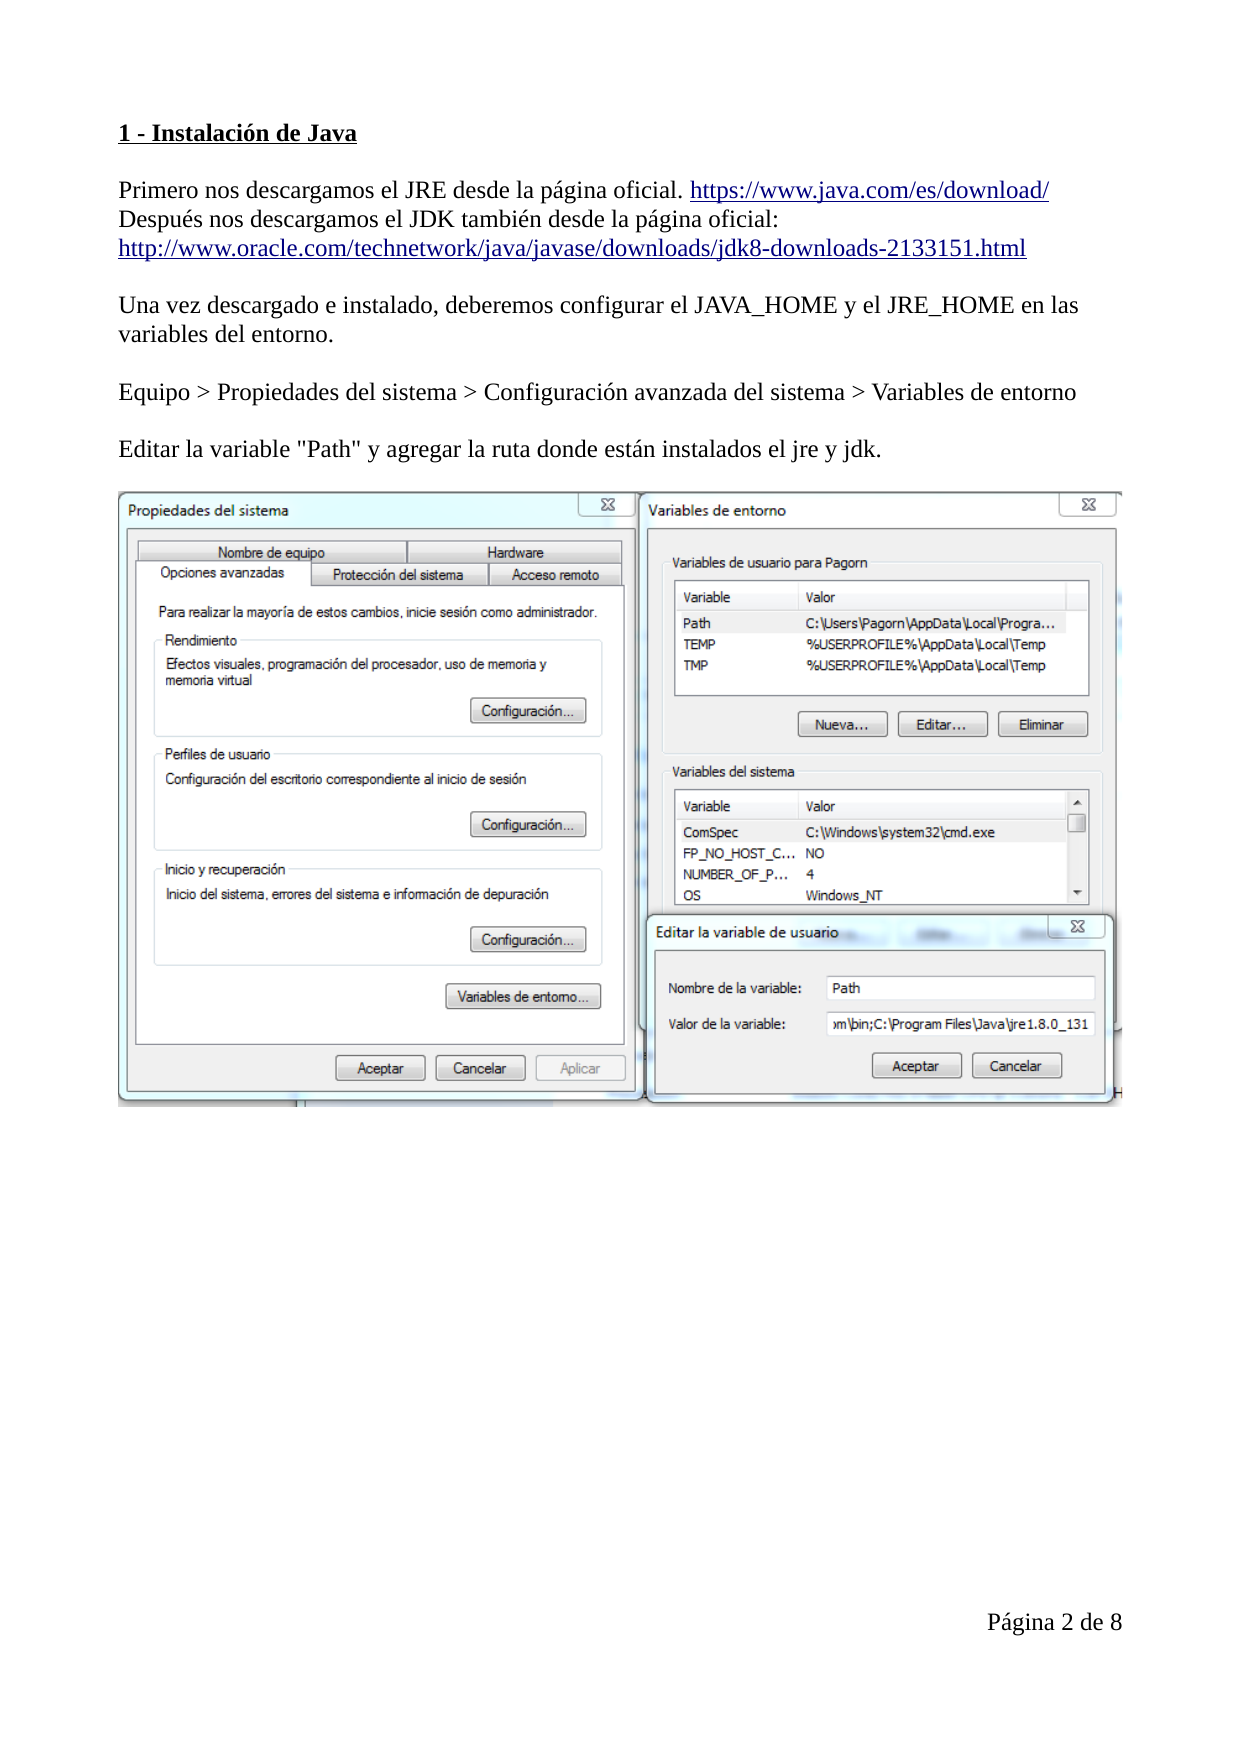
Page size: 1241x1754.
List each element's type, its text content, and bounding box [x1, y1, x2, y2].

text Una vez descargado e instalado, deberemos configurar el JAVA_HOME y el JRE_HOME en las variables del entorno. [118, 291, 1122, 348]
text Después nos descargamos el JDK también desde la página oficial: http://www.oracle.com/technetwork/java/javase/downloads/jdk8-downloads-2133151.html [118, 204, 1122, 262]
text 1 - Instalación de Java [118, 118, 1122, 147]
text Primero nos descargamos el JRE desde la página oficial. https://www.java.com/es/download/ [118, 176, 1122, 204]
picture [118, 491, 1123, 1107]
text Editar la variable "Path" y agregar la ruta donde están instalados el jre y jdk. [118, 434, 1122, 463]
text Equipo > Propiedades del sistema > Configuración avanzada del sistema > Variables de entorno [118, 377, 1122, 406]
